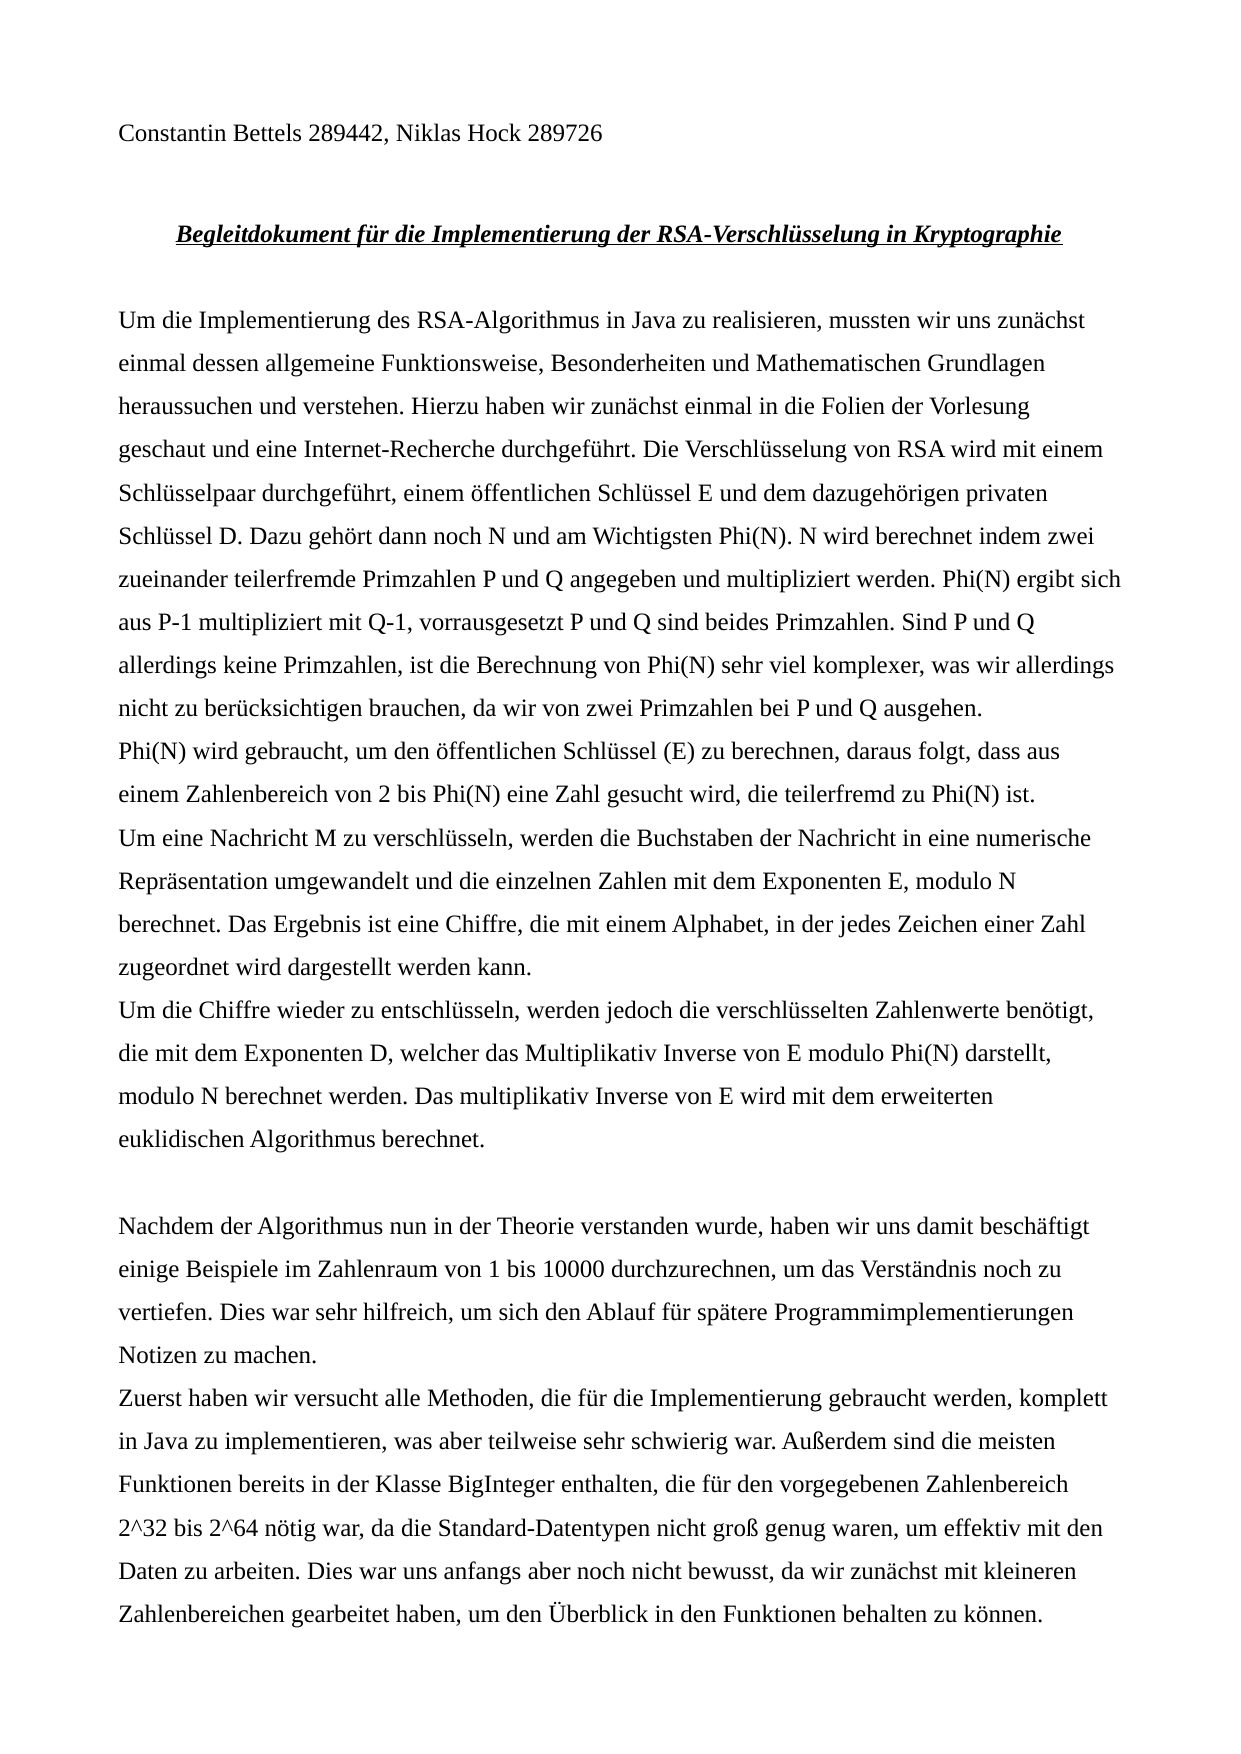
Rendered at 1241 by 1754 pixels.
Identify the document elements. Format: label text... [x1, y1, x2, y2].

text Um die Chiffre wieder zu entschlüsseln, werden jedoch die verschlüsselten Zahlenwerte benötigt, die mit dem Exponenten D, welcher das Multiplikativ Inverse von E modulo Phi(N) darstellt, modulo N berechnet werden. Das multiplikativ Inverse von E wird mit dem erweiterten euklidischen Algorithmus berechnet. [118, 995, 1122, 1196]
text Um die Implementierung des RSA-Algorithmus in Java zu realisieren, mussten wir uns zunächst einmal dessen allgemeine Funktionsweise, Besonderheiten und Mathematischen Grundlagen heraussuchen und verstehen. Hierzu haben wir zunächst einmal in die Folien der Vorlesung geschaut und eine Internet-Recherche durchgeführt. Die Verschlüsselung von RSA wird mit einem Schlüsselpaar durchgeführt, einem öffentlichen Schlüssel E und dem dazugehörigen privaten Schlüssel D. Dazu gehört dann noch N und am Wichtigsten Phi(N). N wird berechnet indem zwei zueinander teilerfremde Primzahlen P und Q angegeben und multipliziert werden. Phi(N) ergibt sich aus P-1 multipliziert mit Q-1, vorrausgesetzt P und Q sind beides Primzahlen. Sind P und Q allerdings keine Primzahlen, ist die Berechnung von Phi(N) sehr viel komplexer, was wir allerdings nicht zu berücksichtigen brauchen, da wir von zwei Primzahlen bei P und Q ausgehen. [118, 305, 1122, 722]
text Um eine Nachricht M zu verschlüsseln, werden die Buchstaben der Nachricht in eine numerische Repräsentation umgewandelt und die einzelnen Zahlen mit dem Exponenten E, modulo N berechnet. Das Ergebnis ist eine Chiffre, die mit einem Alphabet, in der jedes Zeichen einer Zahl zugeordnet wird dargestellt werden kann. [118, 823, 1122, 981]
text Begleitdokument für die Implementierung der RSA-Verschlüsselung in Kryptographie [118, 219, 1122, 248]
text Phi(N) wird gebraucht, um den öffentlichen Schlüssel (E) zu berechnen, daraus folgt, dass aus einem Zahlenbereich von 2 bis Phi(N) eine Zahl gesucht wird, die teilerfremd zu Phi(N) ist. [118, 736, 1122, 808]
text Nachdem der Algorithmus nun in der Theorie verstanden wurde, haben wir uns damit beschäftigt einige Beispiele im Zahlenraum von 1 bis 10000 durchzurechnen, um das Verständnis noch zu vertiefen. Dies war sehr hilfreich, um sich den Ablauf für spätere Programmimplementierungen Notizen zu machen. Zuerst haben wir versucht alle Methoden, die für die Implementierung gebraucht werden, komplett in Java zu implementieren, was aber teilweise sehr schwierig war. Außerdem sind die meisten Funktionen bereits in der Klasse BigInteger enthalten, die für den vorgegebenen Zahlenbereich 2^32 bis 2^64 nötig war, da die Standard-Datentypen nicht groß genug waren, um effektiv mit den Daten zu arbeiten. Dies war uns anfangs aber noch nicht bewusst, da wir zunächst mit kleineren Zahlenbereichen gearbeitet haben, um den Überblick in den Funktionen behalten zu können. [118, 1211, 1122, 1628]
